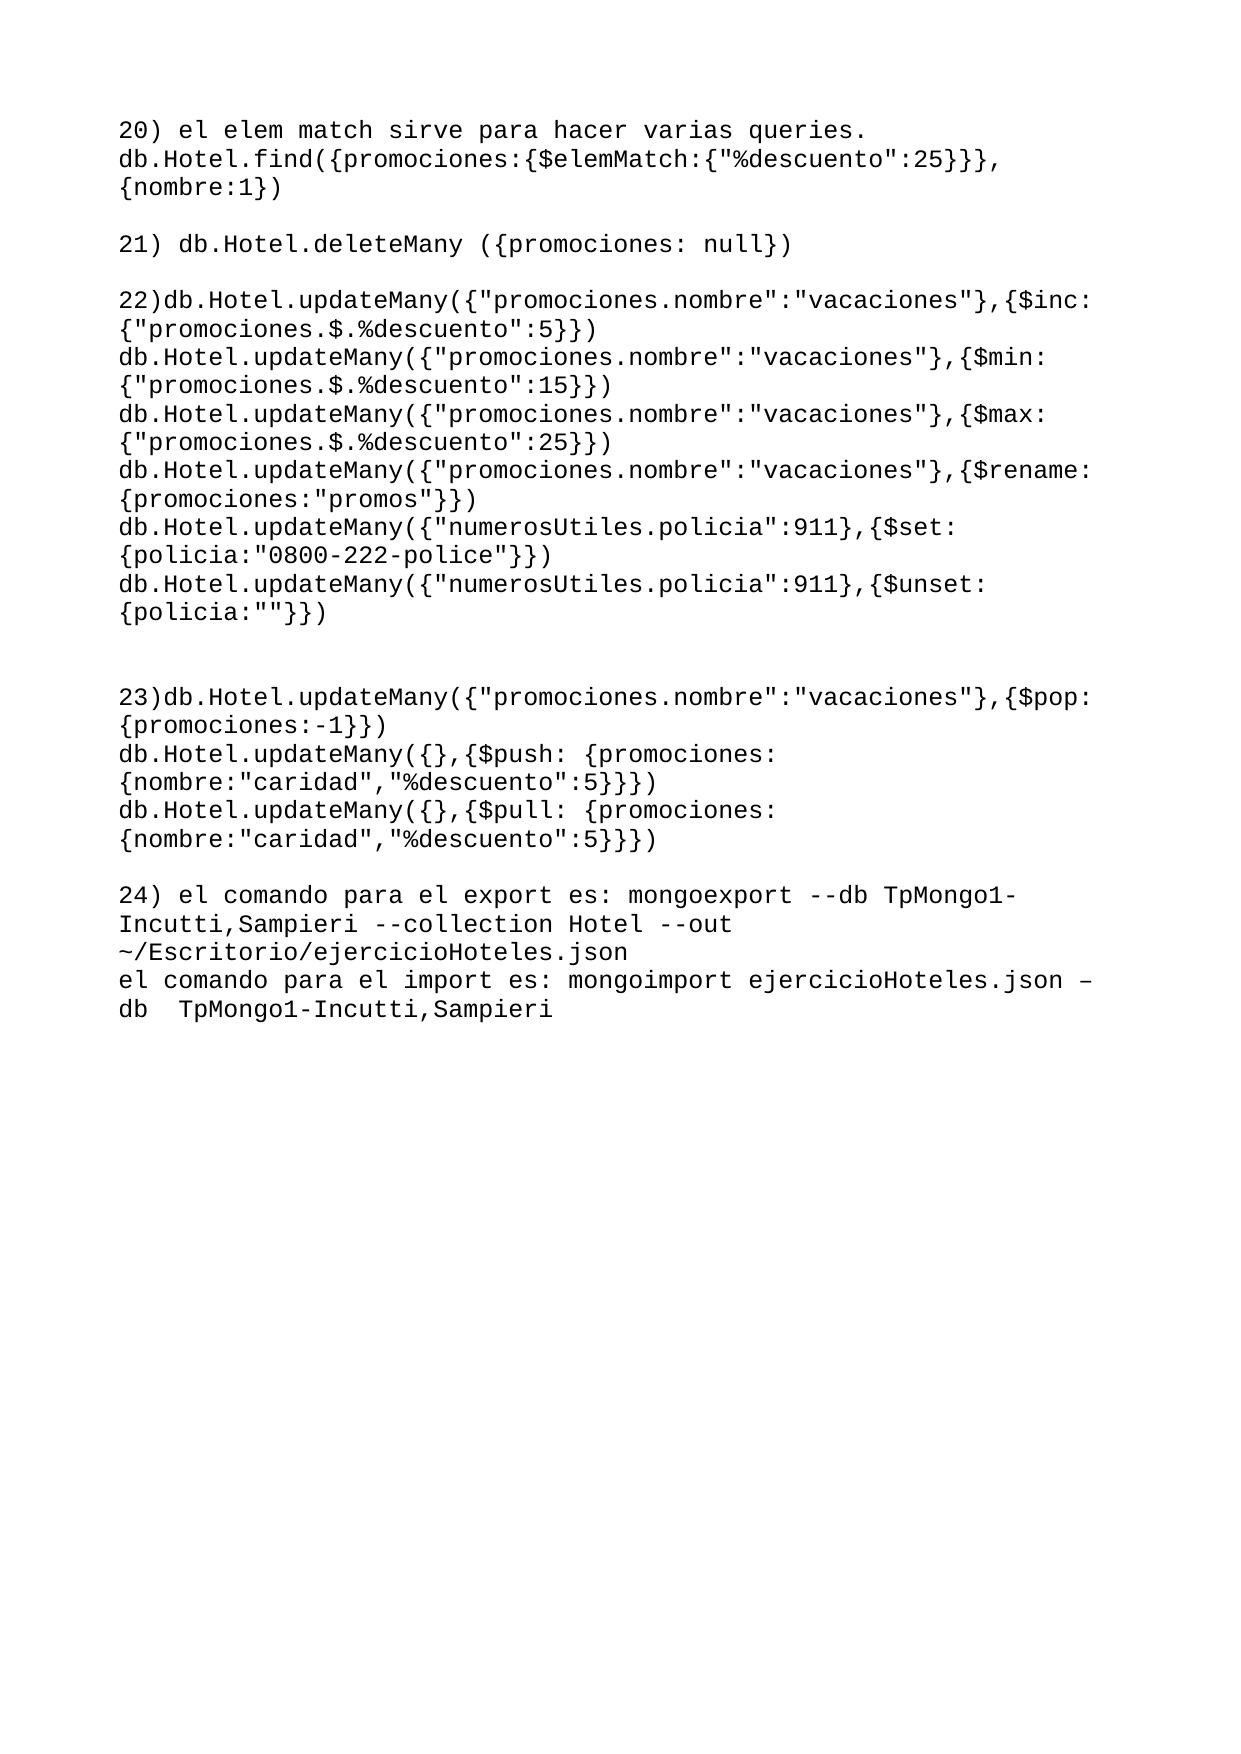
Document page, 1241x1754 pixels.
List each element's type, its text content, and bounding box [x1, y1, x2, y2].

text db.Hotel.updateMany({"promociones.nombre":"vacaciones"},{$max:{"promociones.$.%descuento":25}}) [118, 401, 1122, 458]
text db.Hotel.updateMany({},{$pull: {promociones:{nombre:"caridad","%descuento":5}}}) [118, 798, 1122, 855]
text db.Hotel.find({promociones:{$elemMatch:{"%descuento":25}}},{nombre:1}) [118, 146, 1122, 203]
text 23)db.Hotel.updateMany({"promociones.nombre":"vacaciones"},{$pop: {promociones:-1}}) [118, 685, 1122, 741]
text 20) el elem match sirve para hacer varias queries. [118, 118, 1122, 146]
text db.Hotel.updateMany({},{$push: {promociones:{nombre:"caridad","%descuento":5}}}) [118, 741, 1122, 798]
text 21) db.Hotel.deleteMany ({promociones: null}) [118, 231, 1122, 260]
text 24) el comando para el export es: mongoexport --db TpMongo1-Incutti,Sampieri --collection Hotel --out ~/Escritorio/ejercicioHoteles.json [118, 883, 1122, 968]
text el comando para el import es: mongoimport ejercicioHoteles.json –db TpMongo1-Incutti,Sampieri [118, 968, 1122, 1025]
text db.Hotel.updateMany({"promociones.nombre":"vacaciones"},{$min:{"promociones.$.%descuento":15}}) [118, 345, 1122, 401]
text db.Hotel.updateMany({"numerosUtiles.policia":911},{$set:{policia:"0800-222-police"}}) [118, 515, 1122, 571]
text db.Hotel.updateMany({"numerosUtiles.policia":911},{$unset:{policia:""}}) [118, 571, 1122, 628]
text db.Hotel.updateMany({"promociones.nombre":"vacaciones"},{$rename:{promociones:"promos"}}) [118, 458, 1122, 515]
text 22)db.Hotel.updateMany({"promociones.nombre":"vacaciones"},{$inc:{"promociones.$.%descuento":5}}) [118, 288, 1122, 345]
